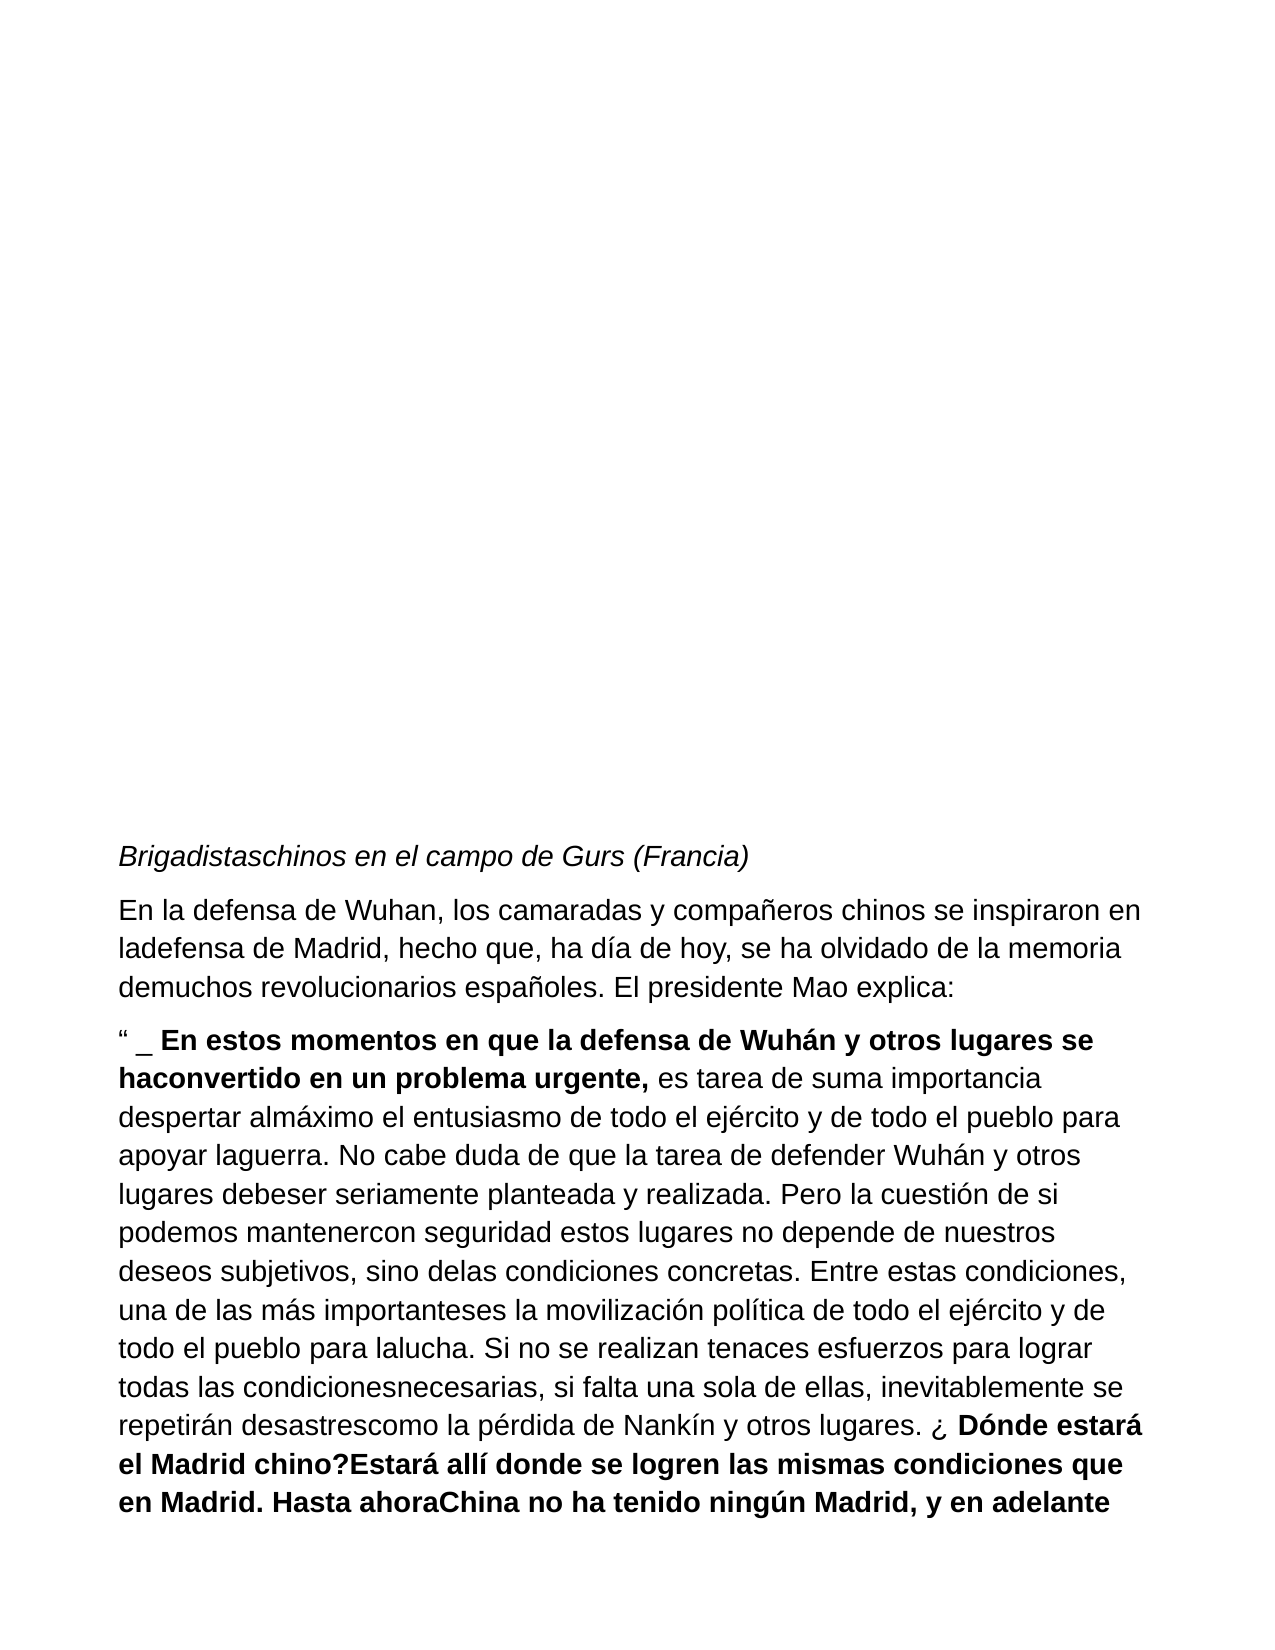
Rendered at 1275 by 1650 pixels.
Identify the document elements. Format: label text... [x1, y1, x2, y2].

text Brigadistaschinos en el campo de Gurs (Francia) [118, 118, 1157, 873]
text “ _ En estos momentos en que la defensa de Wuhán y otros lugares se haconvertido en un problema urgente, es tarea de suma importancia despertar almáximo el entusiasmo de todo el ejército y de todo el pueblo para apoyar laguerra. No cabe duda de que la tarea de defender Wuhán y otros lugares debeser seriamente planteada y realizada. Pero la cuestión de si podemos mantenercon seguridad estos lugares no depende de nuestros deseos subjetivos, sino delas condiciones concretas. Entre estas condiciones, una de las más importanteses la movilización política de todo el ejército y de todo el pueblo para lalucha. Si no se realizan tenaces esfuerzos para lograr todas las condicionesnecesarias, si falta una sola de ellas, inevitablemente se repetirán desastrescomo la pérdida de Nankín y otros lugares. ¿ Dónde estará el Madrid chino?Estará allí donde se logren las mismas condiciones que en Madrid. Hasta ahoraChina no ha tenido ningún Madrid, y en adelante [118, 1023, 1157, 1519]
text En la defensa de Wuhan, los camaradas y compañeros chinos se inspiraron en ladefensa de Madrid, hecho que, ha día de hoy, se ha olvidado de la memoria demuchos revolucionarios españoles. El presidente Mao explica: [118, 892, 1157, 1003]
